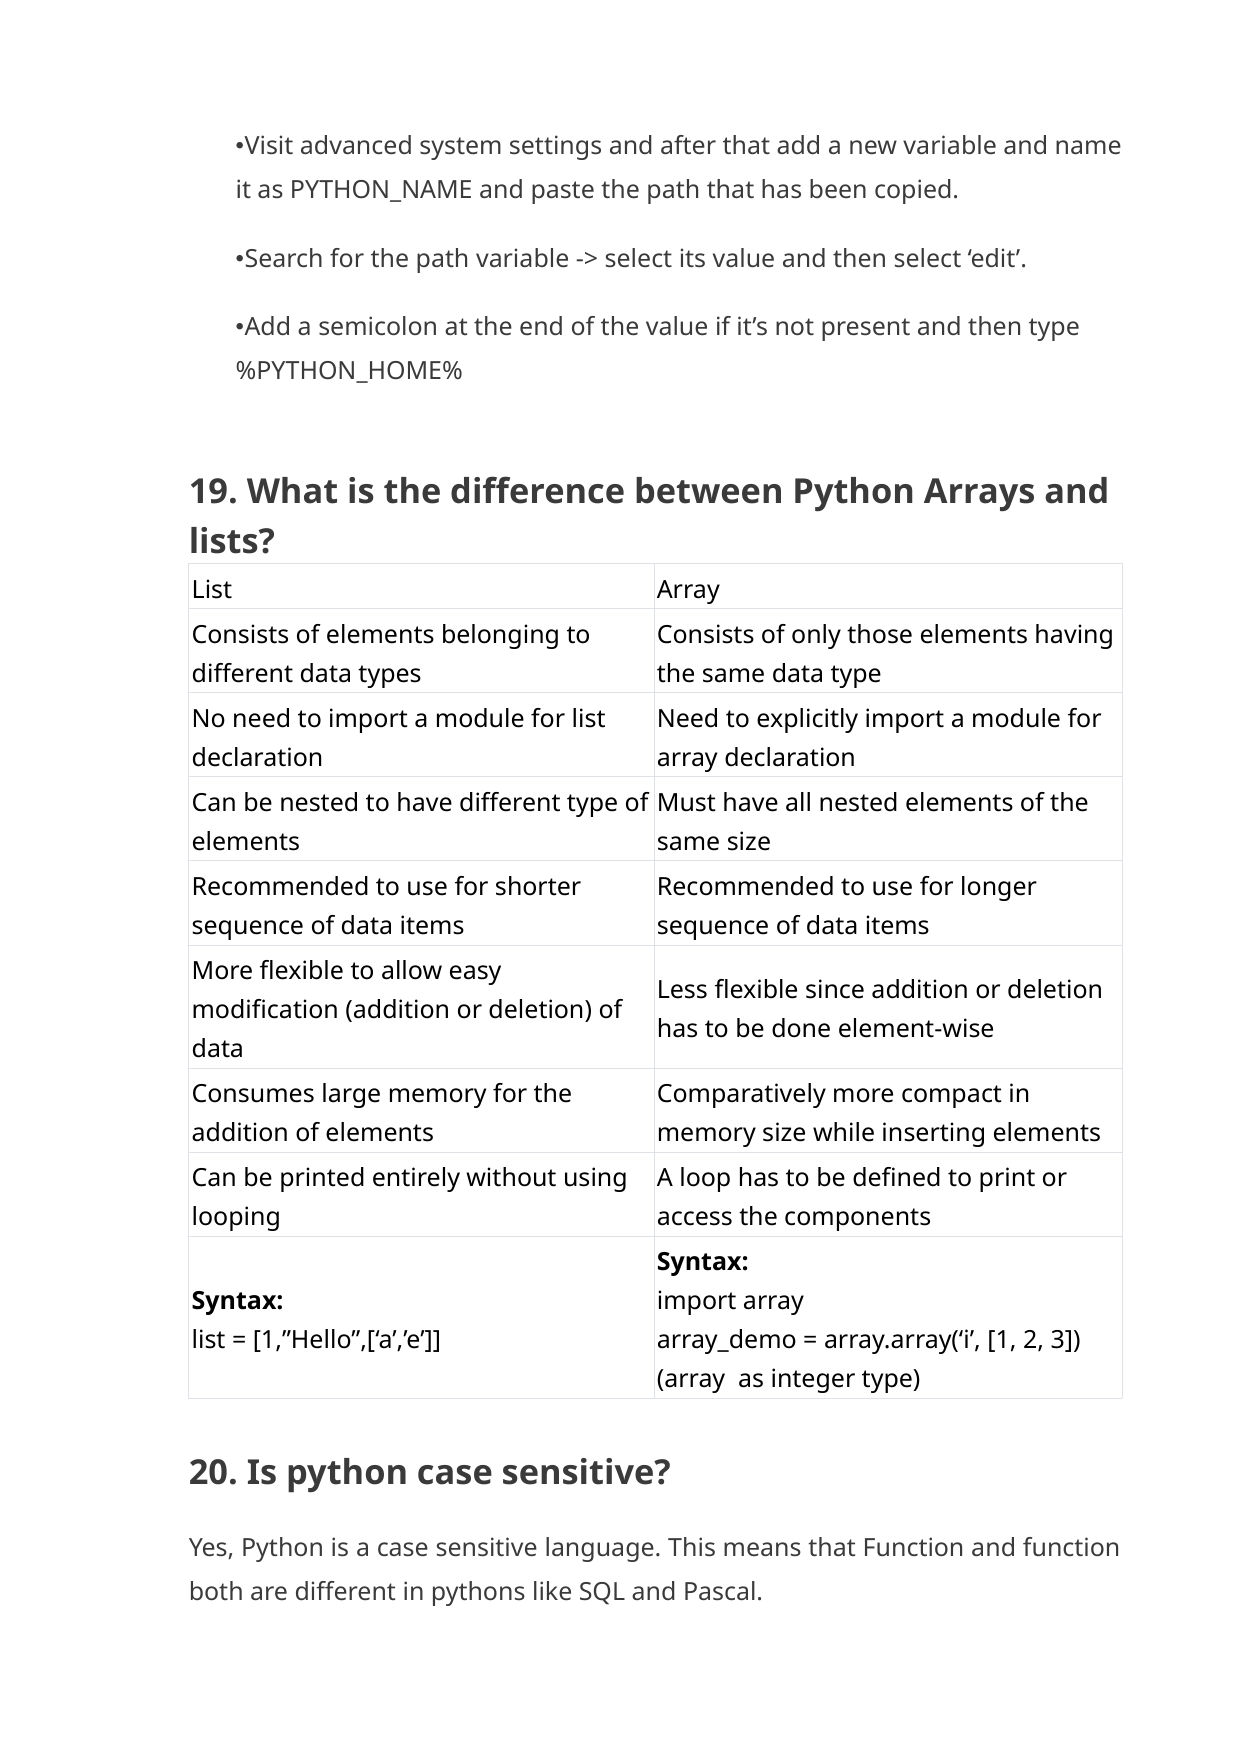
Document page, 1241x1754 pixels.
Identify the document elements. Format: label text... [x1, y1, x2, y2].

table_cell A loop has to be defined to print or access the components [655, 1153, 1122, 1236]
table_cell Can be printed entirely without using looping [189, 1153, 654, 1236]
table_cell Recommended to use for shorter sequence of data items [189, 861, 654, 944]
table_cell Recommended to use for longer sequence of data items [655, 861, 1122, 944]
subtitle 20. Is python case sensitive? [118, 1445, 1122, 1495]
table_cell Comparatively more compact in memory size while inserting elements [655, 1069, 1122, 1152]
table_cell No need to import a module for list declaration [189, 693, 654, 776]
subtitle 19. What is the difference between Python Arrays and lists? [118, 463, 1122, 563]
table_cell Consists of only those elements having the same data type [655, 609, 1122, 692]
list Yes, Python is a case sensitive language. This means that Function and function both are different in pythons like SQL and Pascal. [159, 1520, 1122, 1607]
list Search for the path variable -> select its value and then select ‘edit’. [165, 231, 1122, 274]
table_cell Syntax: import array array_demo = array.array(‘i’, [1, 2, 3]) (array as integer type) [655, 1237, 1122, 1398]
list Add a semicolon at the end of the value if it’s not present and then type %PYTHON_HOME% [165, 299, 1122, 387]
list Visit advanced system settings and after that add a new variable and name it as PYTHON_NAME and paste the path that has been copied. [165, 118, 1122, 206]
table_cell Less flexible since addition or deletion has to be done element-wise [655, 946, 1122, 1068]
table_cell More flexible to allow easy modification (addition or deletion) of data [189, 946, 654, 1068]
table_cell Must have all nested elements of the same size [655, 777, 1122, 860]
table_cell Consists of elements belonging to different data types [189, 609, 654, 692]
table_cell Consumes large memory for the addition of elements [189, 1069, 654, 1152]
table_cell Need to explicitly import a module for array declaration [655, 693, 1122, 776]
table_header Array [655, 564, 1122, 608]
table_cell Syntax: list = [1,”Hello”,[‘a’,’e’]] [189, 1237, 654, 1398]
table_header List [189, 564, 654, 608]
table_cell Can be nested to have different type of elements [189, 777, 654, 860]
